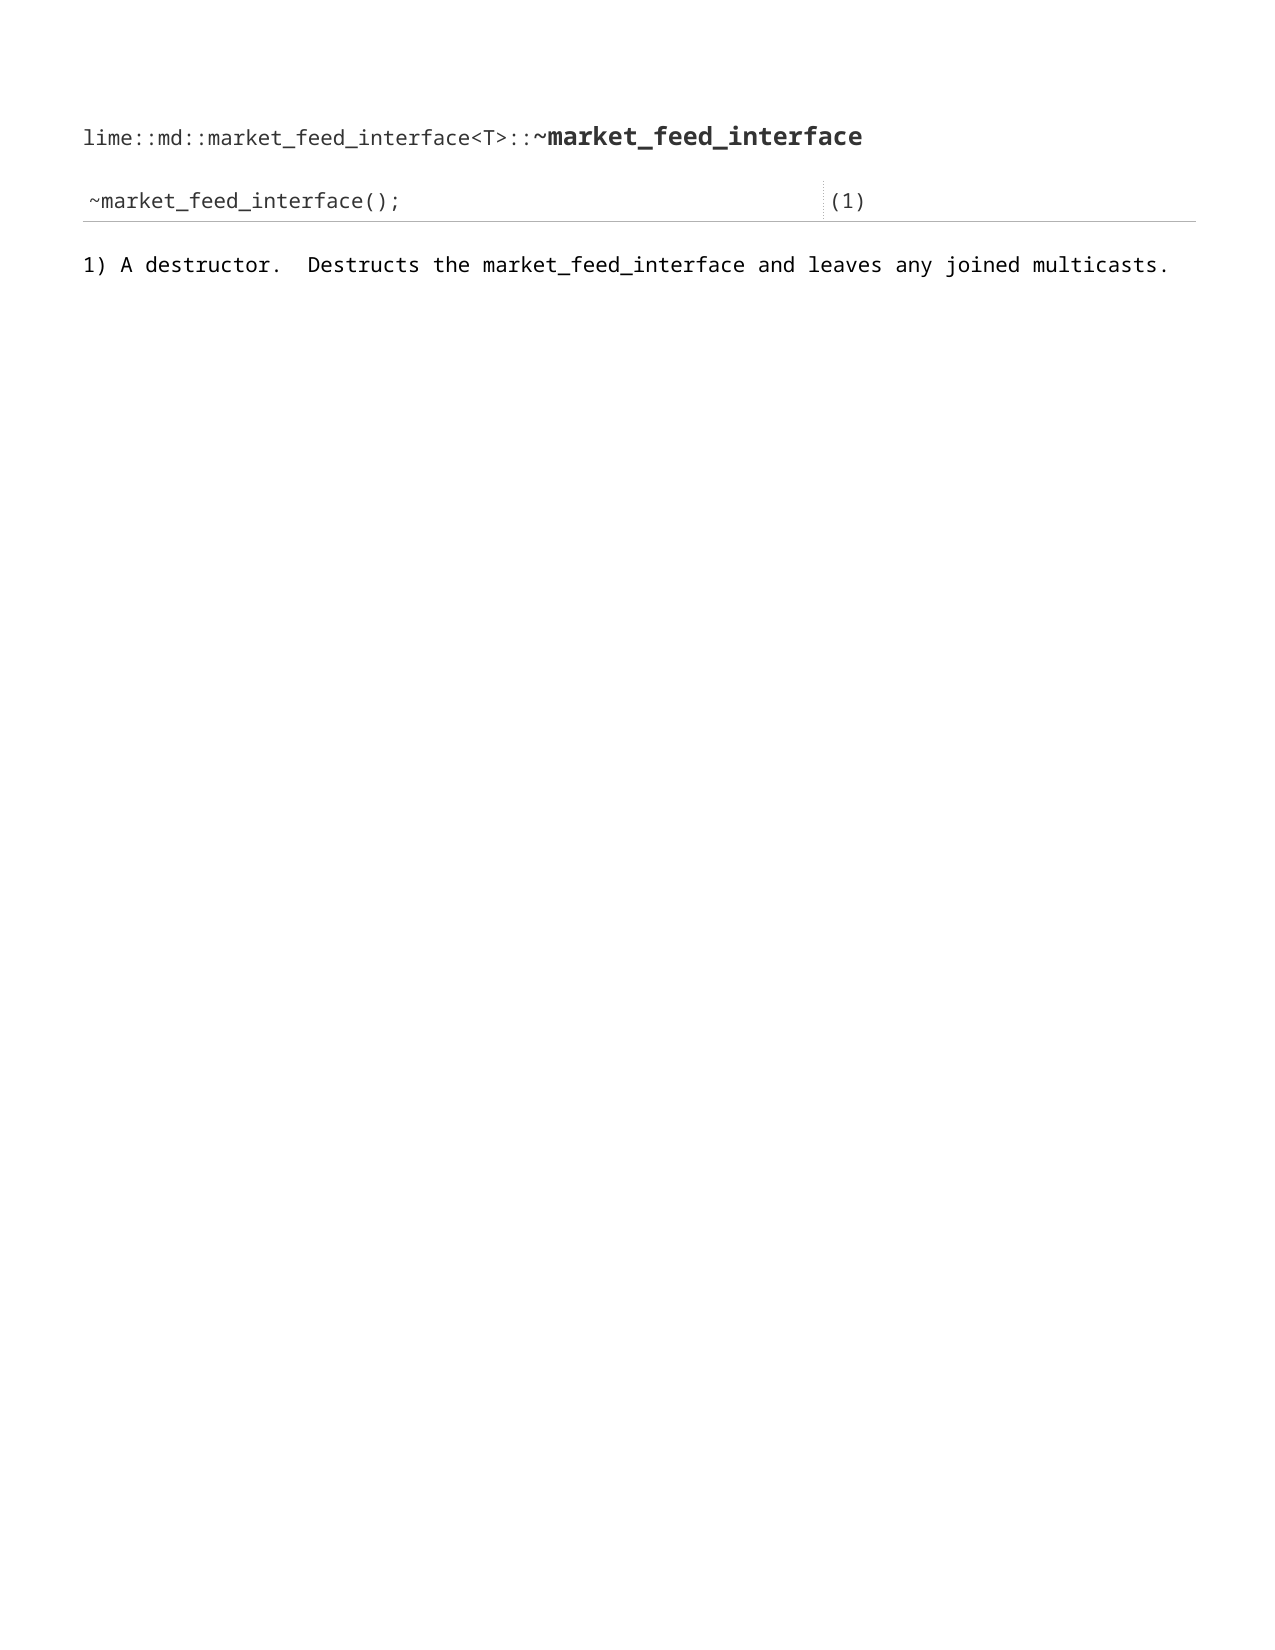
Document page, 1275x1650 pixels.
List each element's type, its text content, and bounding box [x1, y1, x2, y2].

text 1) A destructor. Destructs the market_feed_interface and leaves any joined multicasts. [83, 222, 1196, 278]
table_header (1) [823, 181, 1196, 221]
text lime::md::market_feed_interface<T>::~market_feed_interface [83, 118, 1196, 181]
table_header ~market_feed_interface(); [83, 181, 823, 221]
